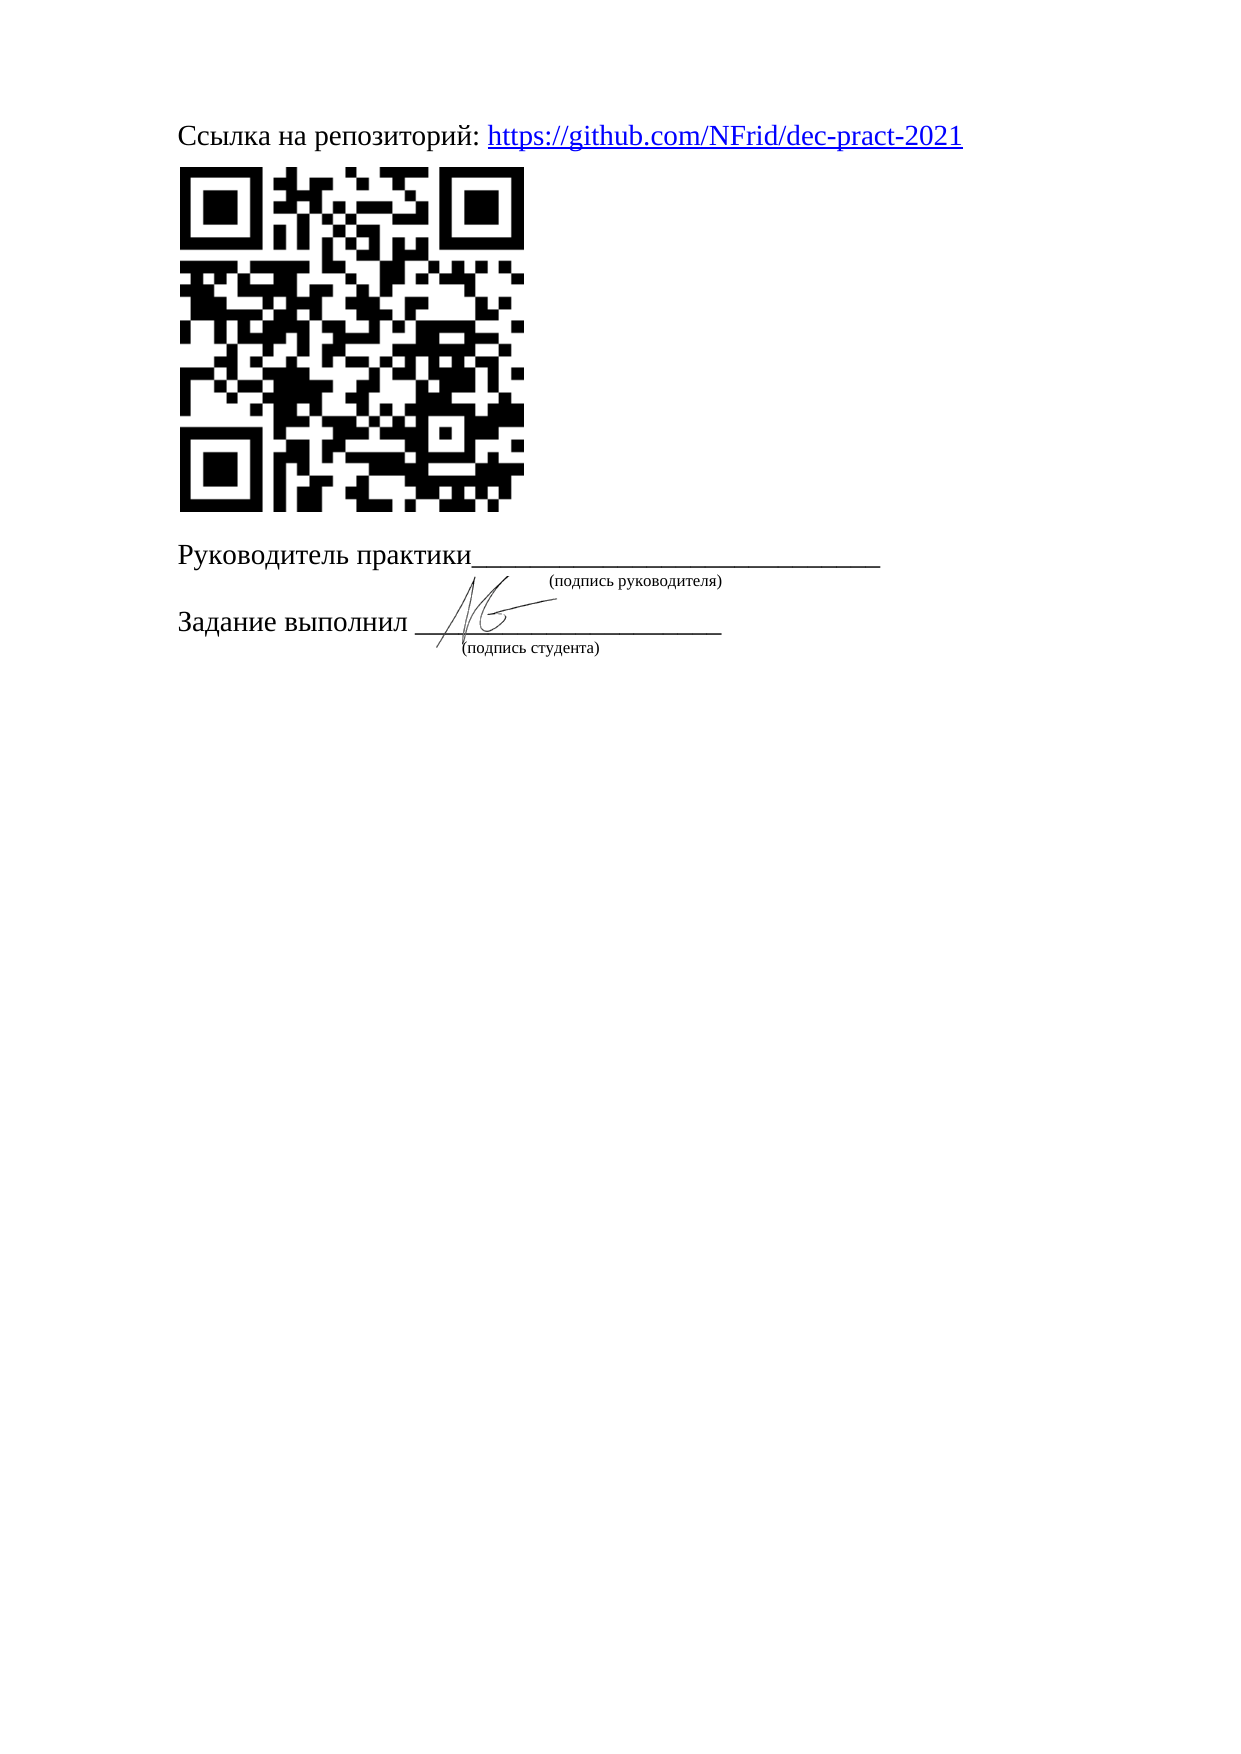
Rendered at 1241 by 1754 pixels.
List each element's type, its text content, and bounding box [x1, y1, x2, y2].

text (подпись руководителя) [402, 571, 1152, 604]
text Задание выполнил _____________________ [177, 604, 436, 638]
text (подпись студента) [177, 638, 1152, 671]
text Задание выполнил _____________________ [558, 604, 1152, 638]
text Руководитель практики____________________________ [177, 177, 1152, 571]
picture [436, 576, 558, 648]
text Ссылка на репозиторий: https://github.com/NFrid/dec-pract-2021 [177, 118, 1152, 152]
picture [180, 167, 524, 512]
